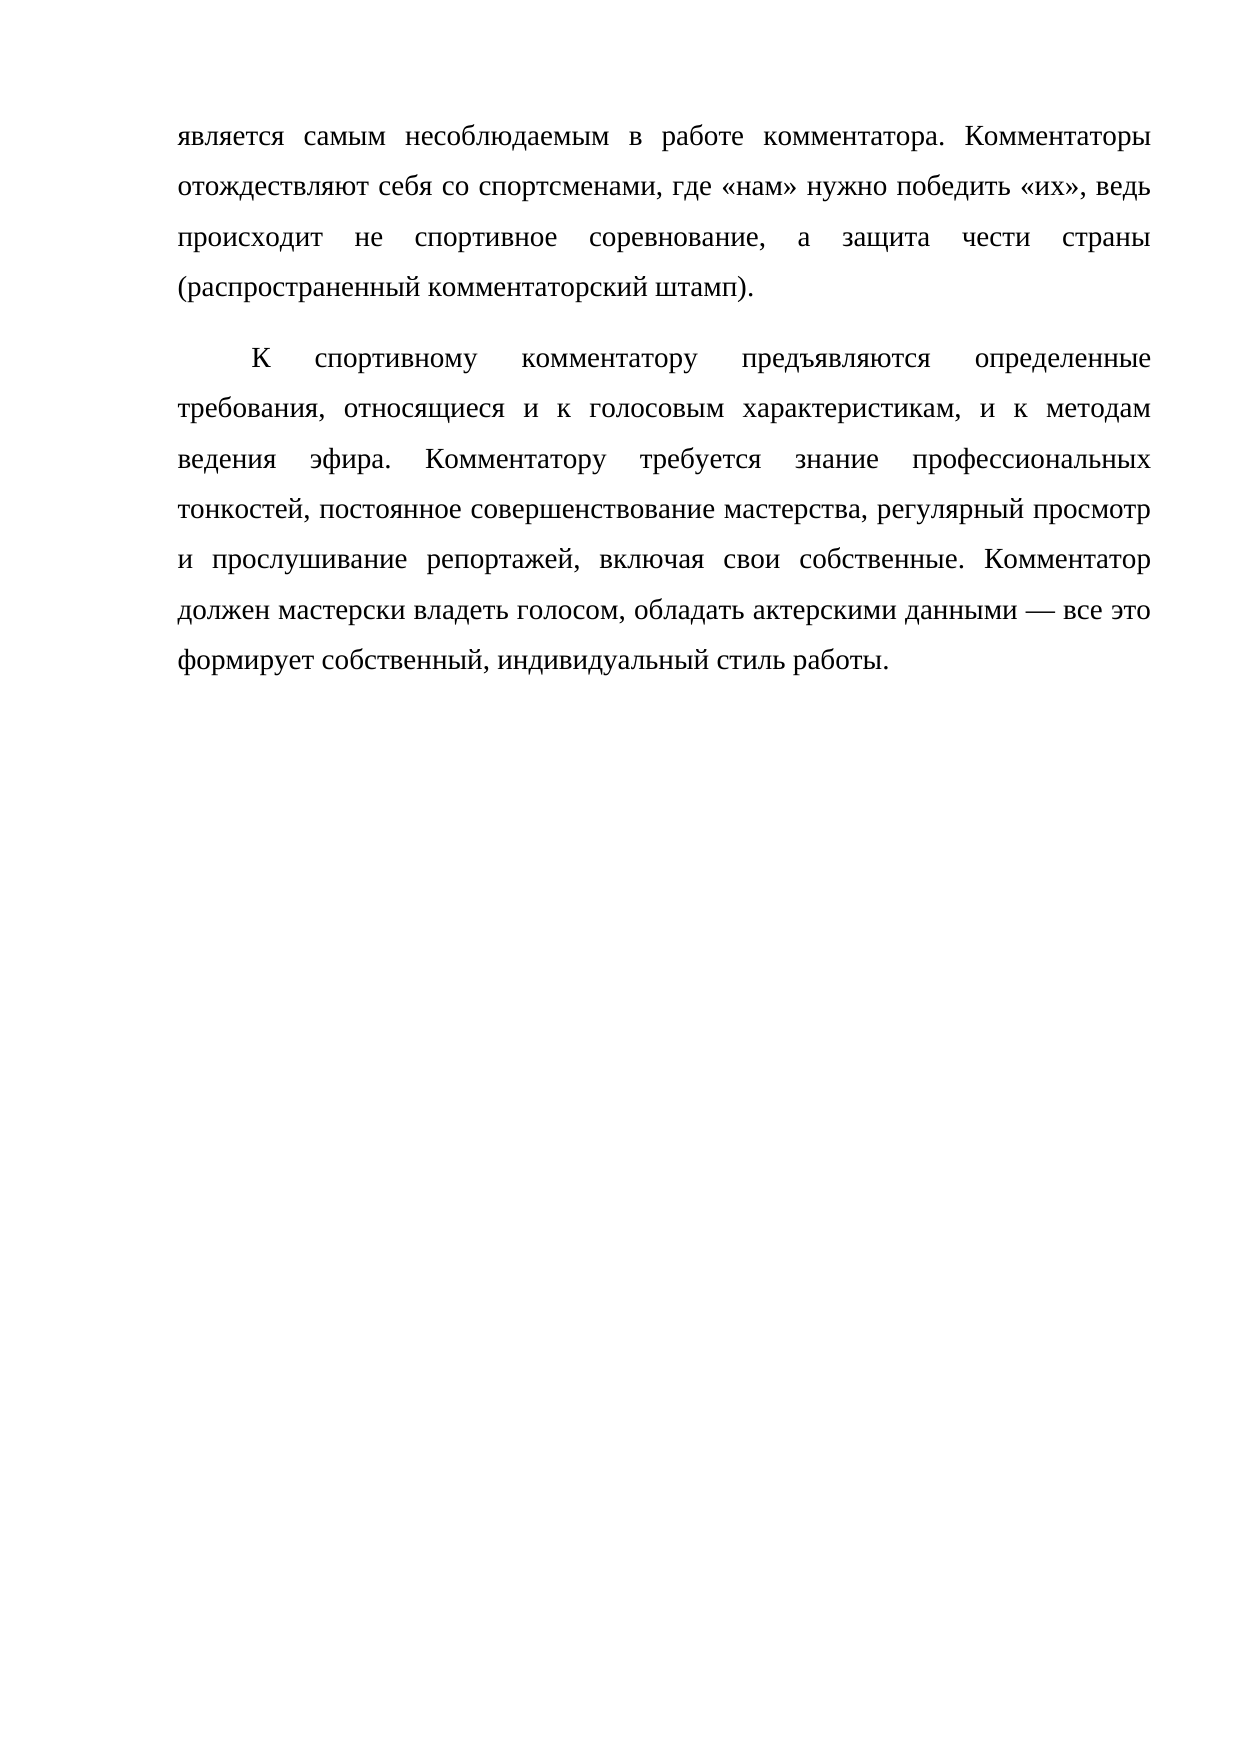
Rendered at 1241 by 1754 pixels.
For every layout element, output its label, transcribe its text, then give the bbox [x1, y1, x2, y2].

text К спортивному комментатору предъявляются определенные требования, относящиеся и к голосовым характеристикам, и к методам ведения эфира. Комментатору требуется знание профессиональных тонкостей, постоянное совершенствование мастерства, регулярный просмотр и прослушивание репортажей, включая свои собственные. Комментатор должен мастерски владеть голосом, обладать актерскими данными — все это формирует собственный, индивидуальный стиль работы. [177, 340, 1152, 676]
text является самым несоблюдаемым в работе комментатора. Комментаторы отождествляют себя со спортсменами, где «нам» нужно победить «их», ведь происходит не спортивное соревнование, а защита чести страны (распространенный комментаторский штамп). [177, 118, 1152, 303]
